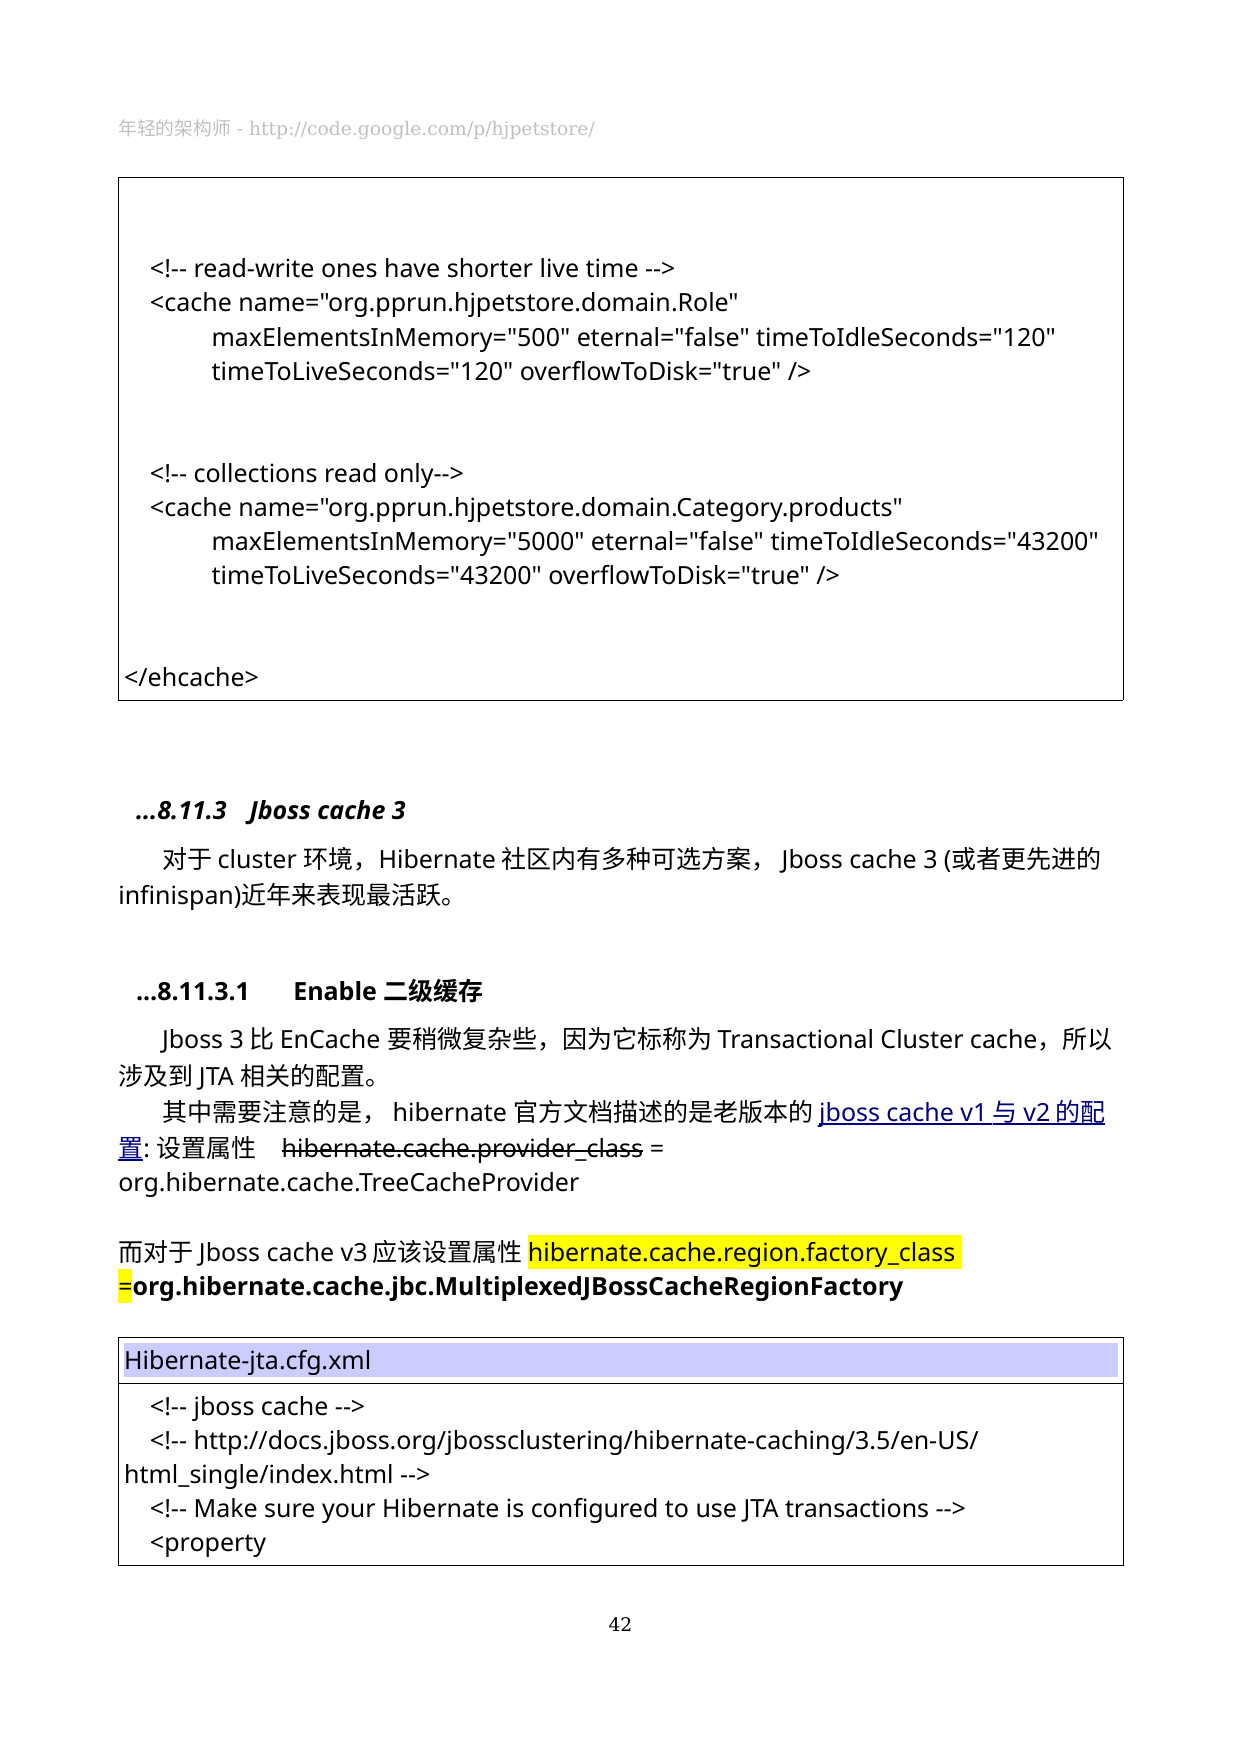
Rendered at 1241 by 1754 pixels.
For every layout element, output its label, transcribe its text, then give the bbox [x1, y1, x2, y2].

subtitle Enable 二级缓存 [136, 971, 1122, 1007]
table_cell <!-- jboss cache --> <!-- http://docs.jboss.org/jbossclustering/hibernate-caching/3.5/en-US/html_single/index.html --> <!-- Make sure your Hibernate is configured to use JTA transactions --> <property [119, 1384, 1123, 1565]
text Jboss 3比 EnCache 要稍微复杂些，因为它标称为 Transactional Cluster cache，所以涉及到 JTA 相关的配置。 [118, 1020, 1122, 1092]
text 其中需要注意的是， hibernate 官方文档描述的是老版本的 jboss cache v1与 v2的配置: 设置属性 hibernate.cache.provider_class = org.hibernate.cache.TreeCacheProvider [118, 1092, 1122, 1199]
text 对于 cluster 环境，Hibernate社区内有多种可选方案， Jboss cache 3 (或者更先进的 infinispan)近年来表现最活跃。 [118, 839, 1122, 912]
table_header Hibernate-jta.cfg.xml [119, 1338, 1123, 1383]
text 而对于 Jboss cache v3应该设置属性hibernate.cache.region.factory_class =org.hibernate.cache.jbc.MultiplexedJBossCacheRegionFactory [118, 1233, 1122, 1303]
table_cell <!-- read-write ones have shorter live time --> <cache name="org.pprun.hjpetstore.domain.Role" maxElementsInMemory="500" eternal="false" timeToIdleSeconds="120" timeToLiveSeconds="120" overflowToDisk="true" /> <!-- collections read only--> <cache name="org.pprun.hjpetstore.domain.Category.products" maxElementsInMemory="5000" eternal="false" timeToIdleSeconds="43200" timeToLiveSeconds="43200" overflowToDisk="true" /> </ehcache> [119, 178, 1123, 699]
subtitle Jboss cache 3 [136, 793, 1122, 827]
